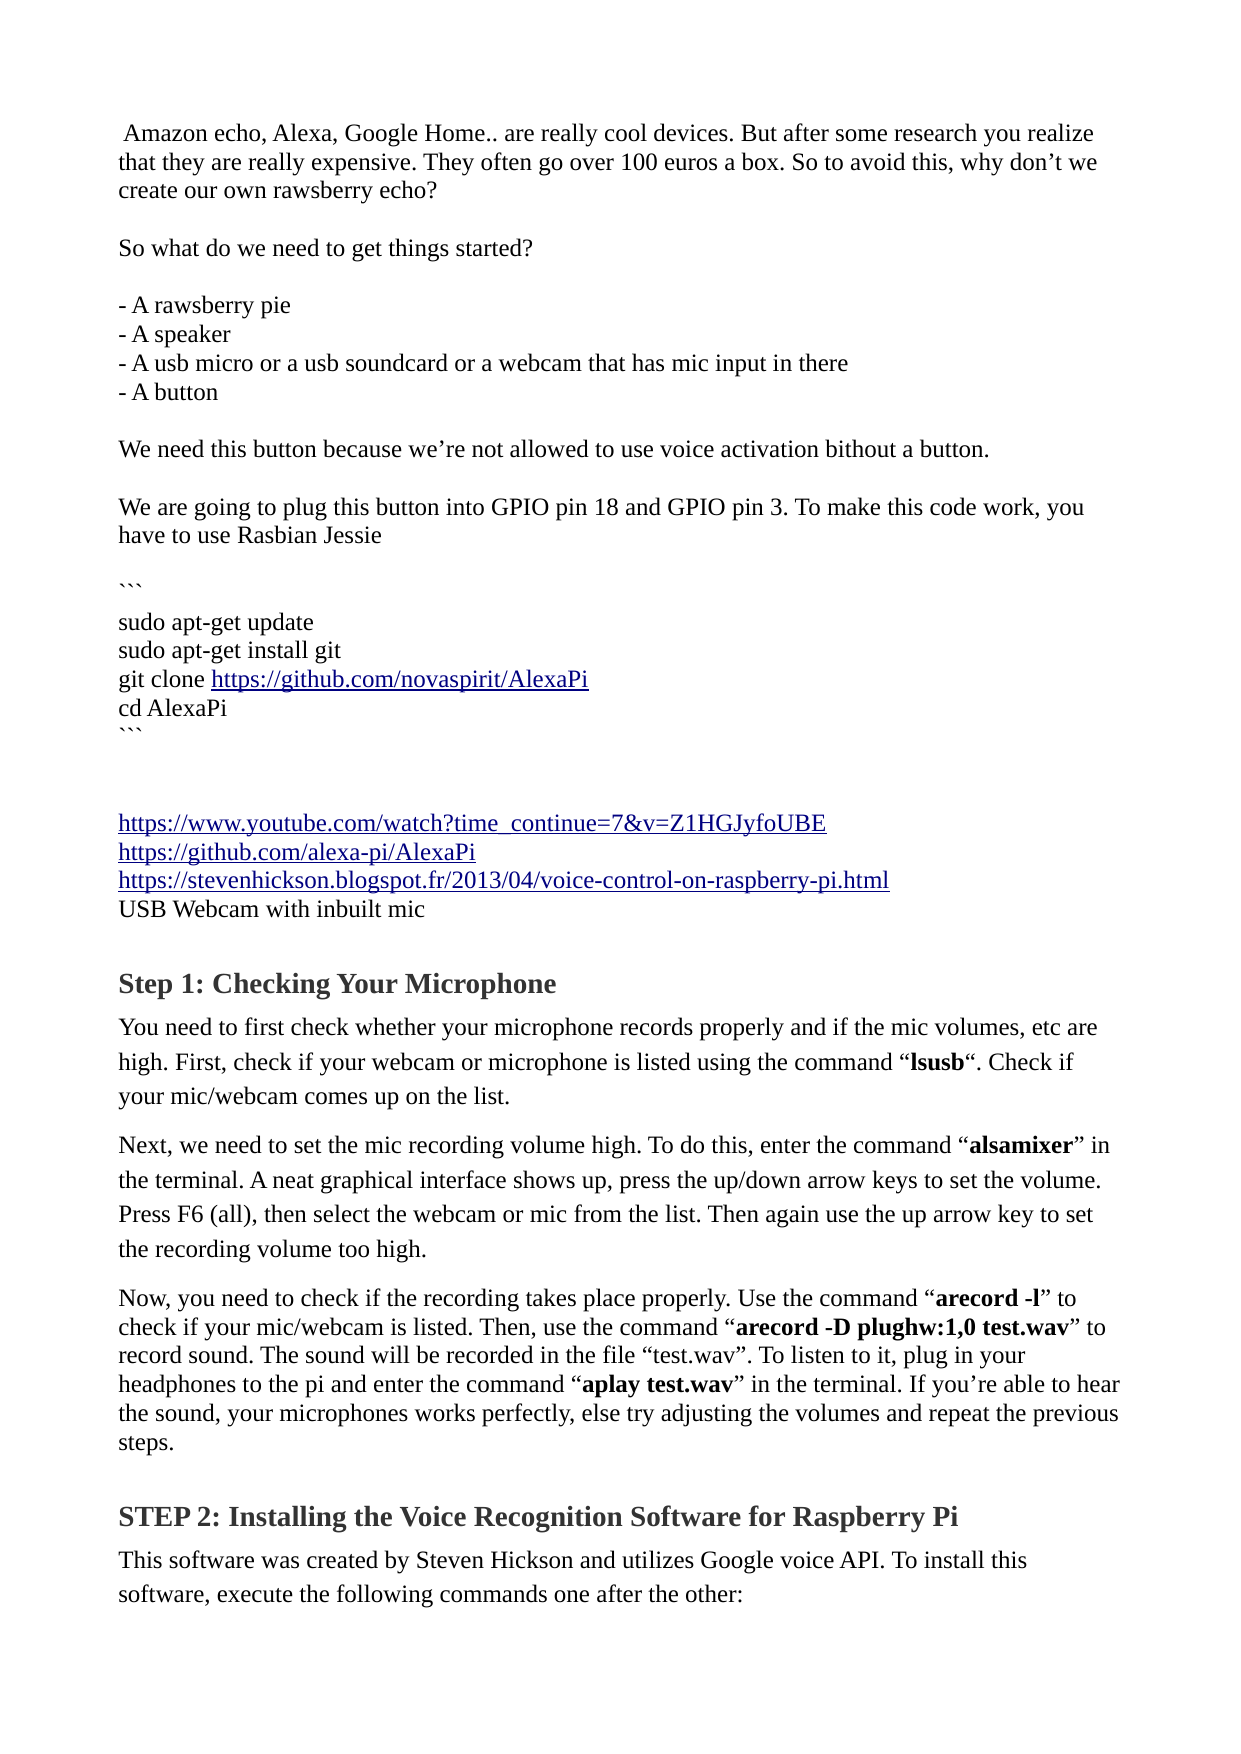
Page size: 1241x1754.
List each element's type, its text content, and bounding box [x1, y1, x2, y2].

text Now, you need to check if the recording takes place properly. Use the command “arecord -l” to check if your mic/webcam is listed. Then, use the command “arecord -D plughw:1,0 test.wav” to record sound. The sound will be recorded in the file “test.wav”. To listen to it, plug in your headphones to the pi and enter the command “aplay test.wav” in the terminal. If you’re able to hear the sound, your microphones works perfectly, else try adjusting the volumes and repeat the previous steps. [118, 1283, 1122, 1456]
subtitle STEP 2: Installing the Voice Recognition Software for Raspberry Pi [118, 1499, 1122, 1532]
text cd AlexaPi [118, 693, 1122, 722]
text Next, we need to set the mic recording volume high. To do this, enter the command “alsamixer” in the terminal. A neat graphical interface shows up, press the up/down arrow keys to set the volume. Press F6 (all), then select the webcam or mic from the list. Then again use the up arrow key to set the recording volume too high. [118, 1131, 1122, 1263]
text ``` [118, 578, 1122, 607]
text https://stevenhickson.blogspot.fr/2013/04/voice-control-on-raspberry-pi.html [118, 866, 1122, 894]
text - A button [118, 377, 1122, 406]
text Amazon echo, Alexa, Google Home.. are really cool devices. But after some research you realize that they are really expensive. They often go over 100 euros a box. So to avoid this, why don’t we create our own rawsberry echo? [118, 118, 1122, 204]
text https://github.com/alexa-pi/AlexaPi [118, 837, 1122, 866]
text We need this button because we’re not allowed to use voice activation bithout a button. [118, 434, 1122, 463]
text You need to first check whether your microphone records properly and if the mic volumes, etc are high. First, check if your webcam or microphone is listed using the command “lsusb“. Check if your mic/webcam comes up on the list. [118, 1012, 1122, 1110]
text - A speaker [118, 319, 1122, 348]
text USB Webcam with inbuilt mic [118, 894, 1122, 923]
text So what do we need to get things started? [118, 233, 1122, 262]
text sudo apt-get update [118, 607, 1122, 636]
text - A usb micro or a usb soundcard or a webcam that has mic input in there [118, 348, 1122, 377]
subtitle Step 1: Checking Your Microphone [118, 966, 1122, 1000]
text https://www.youtube.com/watch?time_continue=7&v=Z1HGJyfoUBE [118, 808, 1122, 837]
text ``` [118, 722, 1122, 751]
text git clone https://github.com/novaspirit/AlexaPi [118, 664, 1122, 693]
text This software was created by Steven Hickson and utilizes Google voice API. To install this software, execute the following commands one after the other: [118, 1545, 1122, 1608]
text sudo apt-get install git [118, 636, 1122, 664]
text - A rawsberry pie [118, 291, 1122, 319]
text We are going to plug this button into GPIO pin 18 and GPIO pin 3. To make this code work, you have to use Rasbian Jessie [118, 492, 1122, 549]
